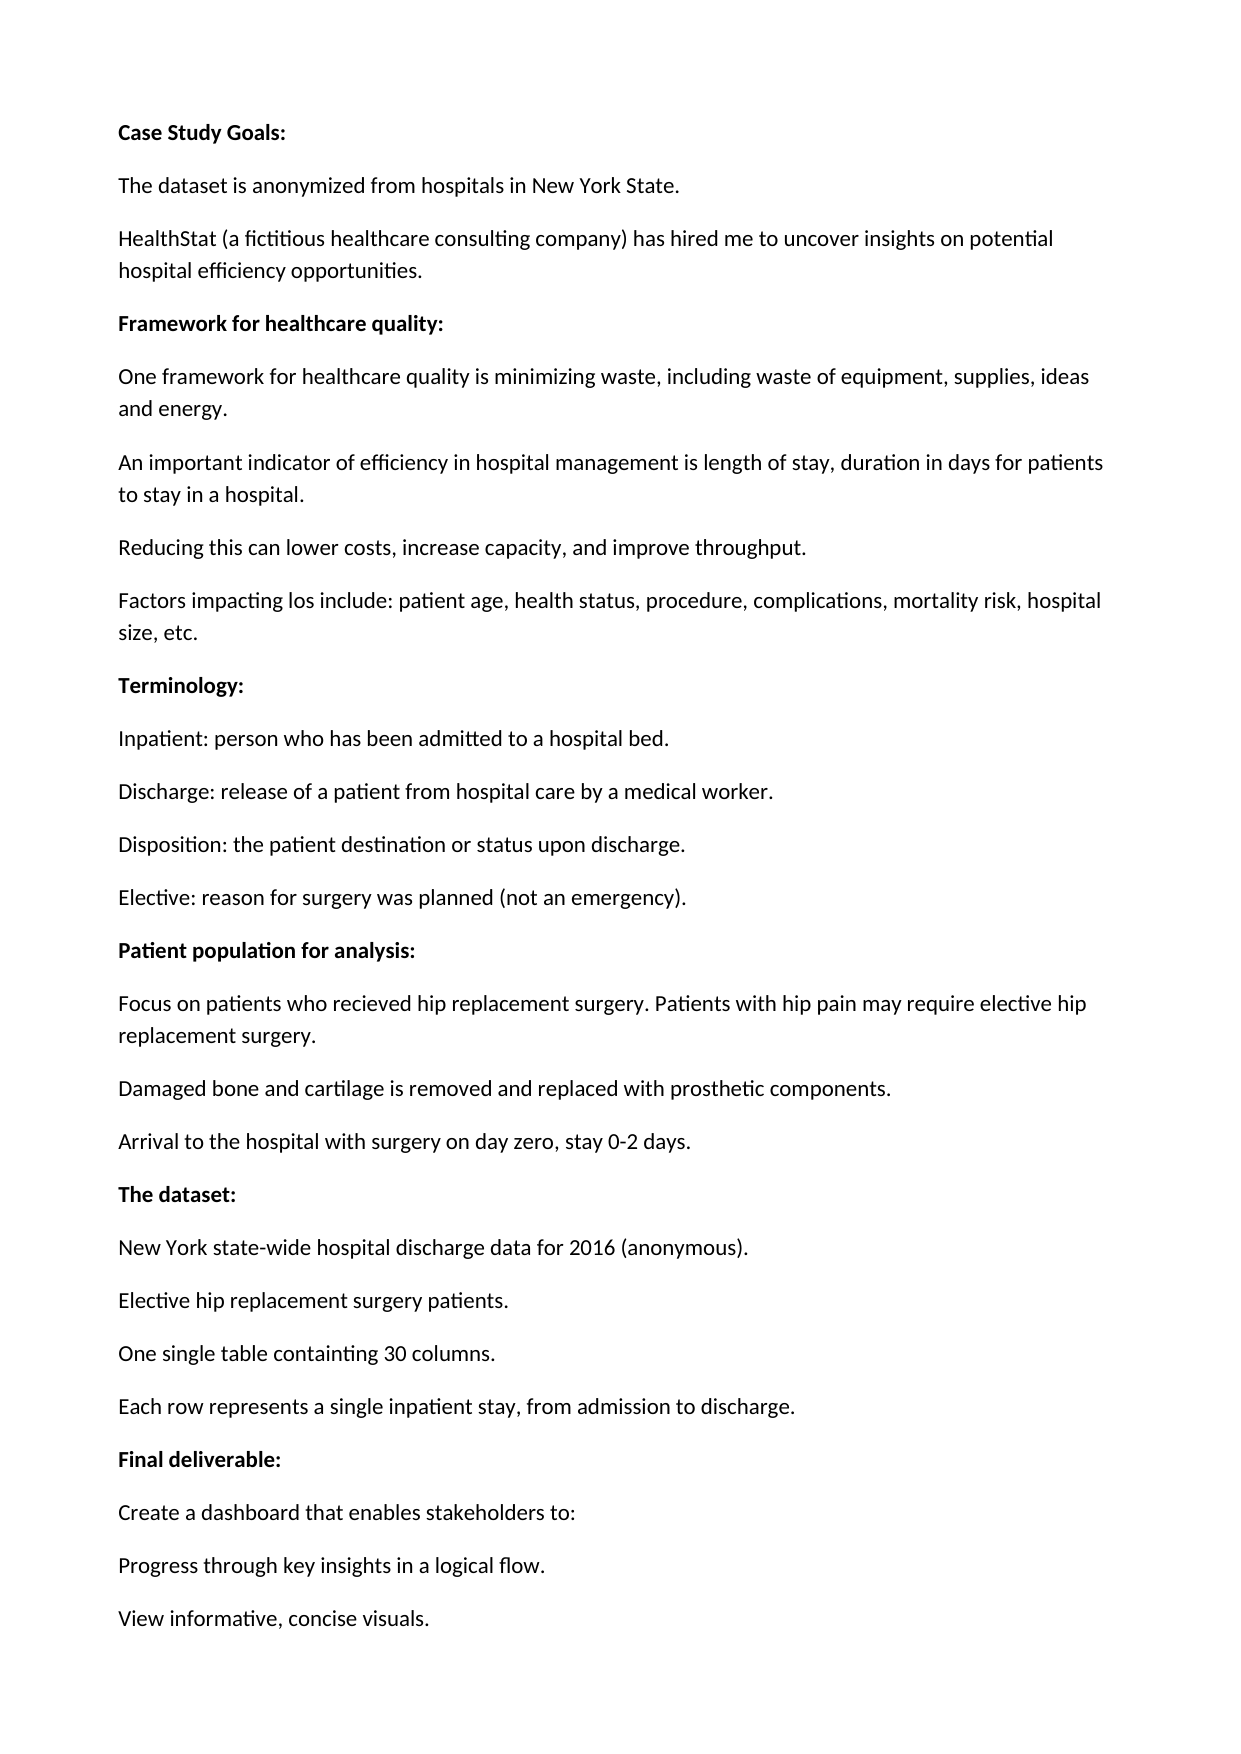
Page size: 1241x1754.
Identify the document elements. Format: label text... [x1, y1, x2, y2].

text Progress through key insights in a logical flow. [118, 1552, 1122, 1579]
text HealthStat (a fictitious healthcare consulting company) has hired me to uncover insights on potential hospital efficiency opportunities. [118, 224, 1122, 284]
text Elective: reason for surgery was planned (not an emergency). [118, 883, 1122, 911]
text Create a dashboard that enables stakeholders to: [118, 1498, 1122, 1527]
text An important indicator of efficiency in hospital management is length of stay, duration in days for patients to stay in a hospital. [118, 448, 1122, 508]
text View informative, concise visuals. [118, 1604, 1122, 1633]
text Final deliverable: [118, 1446, 1122, 1473]
text Patient population for analysis: [118, 936, 1122, 964]
text Elective hip replacement surgery patients. [118, 1286, 1122, 1314]
text Reducing this can lower costs, increase capacity, and improve throughput. [118, 533, 1122, 561]
text Damaged bone and cartilage is removed and replaced with prosthetic components. [118, 1074, 1122, 1102]
text Each row represents a single inpatient stay, from admission to discharge. [118, 1392, 1122, 1421]
text Factors impacting los include: patient age, health status, procedure, complications, mortality risk, hospital size, etc. [118, 586, 1122, 646]
text One single table containting 30 columns. [118, 1339, 1122, 1367]
text New York state-wide hospital discharge data for 2016 (anonymous). [118, 1233, 1122, 1261]
text Terminology: [118, 671, 1122, 699]
text The dataset: [118, 1180, 1122, 1208]
text Inpatient: person who has been admitted to a hospital bed. [118, 724, 1122, 752]
text Discharge: release of a patient from hospital care by a medical worker. [118, 777, 1122, 805]
text Focus on patients who recieved hip replacement surgery. Patients with hip pain may require elective hip replacement surgery. [118, 989, 1122, 1049]
text Case Study Goals: [118, 118, 1122, 146]
text One framework for healthcare quality is minimizing waste, including waste of equipment, supplies, ideas and energy. [118, 362, 1122, 423]
text The dataset is anonymized from hospitals in New York State. [118, 171, 1122, 199]
text Arrival to the hospital with surgery on day zero, stay 0-2 days. [118, 1127, 1122, 1155]
text Framework for healthcare quality: [118, 309, 1122, 337]
text Disposition: the patient destination or status upon discharge. [118, 830, 1122, 858]
